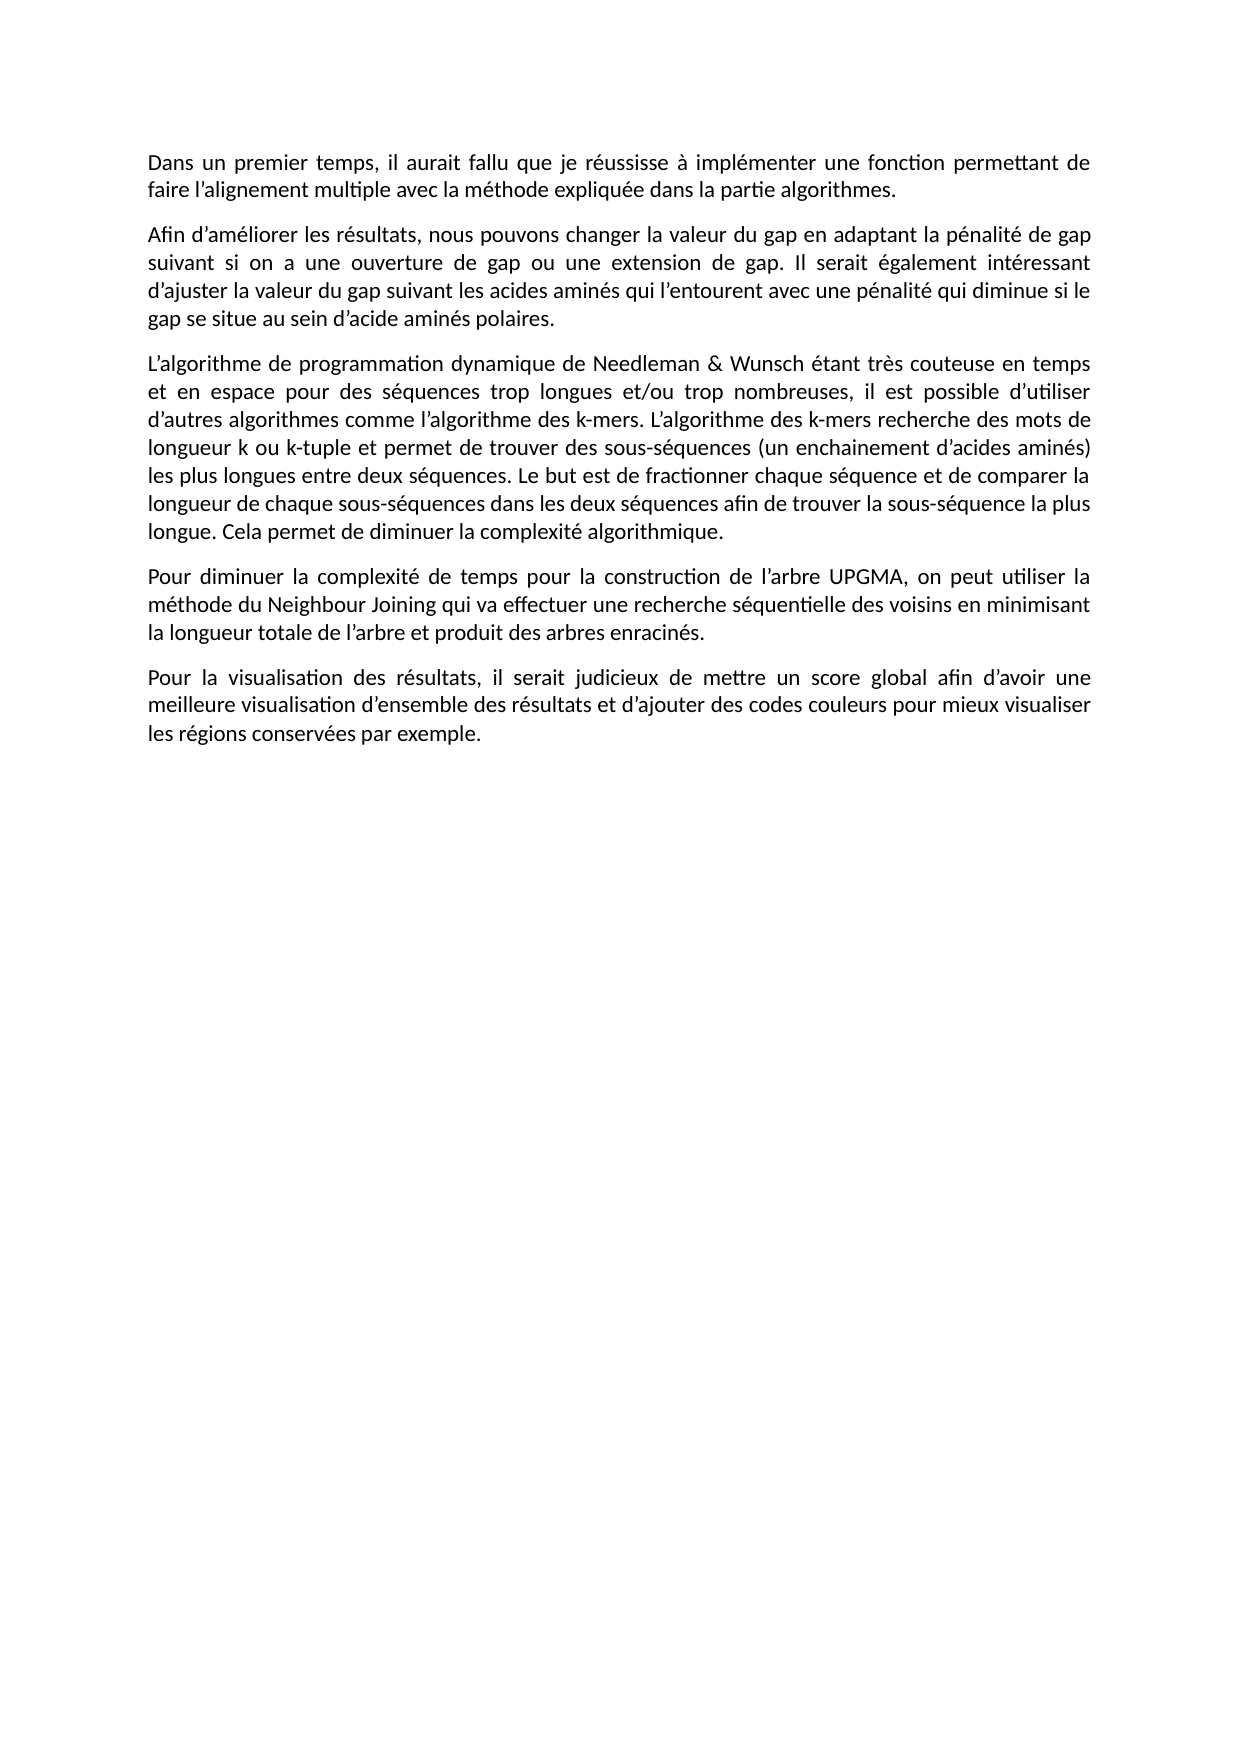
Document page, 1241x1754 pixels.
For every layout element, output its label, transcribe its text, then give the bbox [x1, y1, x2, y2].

text Pour diminuer la complexité de temps pour la construction de l’arbre UPGMA, on peut utiliser la méthode du Neighbour Joining qui va effectuer une recherche séquentielle des voisins en minimisant la longueur totale de l’arbre et produit des arbres enracinés. [148, 562, 1093, 646]
text Afin d’améliorer les résultats, nous pouvons changer la valeur du gap en adaptant la pénalité de gap suivant si on a une ouverture de gap ou une extension de gap. Il serait également intéressant d’ajuster la valeur du gap suivant les acides aminés qui l’entourent avec une pénalité qui diminue si le gap se situe au sein d’acide aminés polaires. [148, 220, 1093, 332]
text Pour la visualisation des résultats, il serait judicieux de mettre un score global afin d’avoir une meilleure visualisation d’ensemble des résultats et d’ajouter des codes couleurs pour mieux visualiser les régions conservées par exemple. [148, 663, 1093, 747]
text Dans un premier temps, il aurait fallu que je réussisse à implémenter une fonction permettant de faire l’alignement multiple avec la méthode expliquée dans la partie algorithmes. [148, 148, 1093, 204]
text L’algorithme de programmation dynamique de Needleman & Wunsch étant très couteuse en temps et en espace pour des séquences trop longues et/ou trop nombreuses, il est possible d’utiliser d’autres algorithmes comme l’algorithme des k-mers. L’algorithme des k-mers recherche des mots de longueur k ou k-tuple et permet de trouver des sous-séquences (un enchainement d’acides aminés) les plus longues entre deux séquences. Le but est de fractionner chaque séquence et de comparer la longueur de chaque sous-séquences dans les deux séquences afin de trouver la sous-séquence la plus longue. Cela permet de diminuer la complexité algorithmique. [148, 349, 1093, 545]
